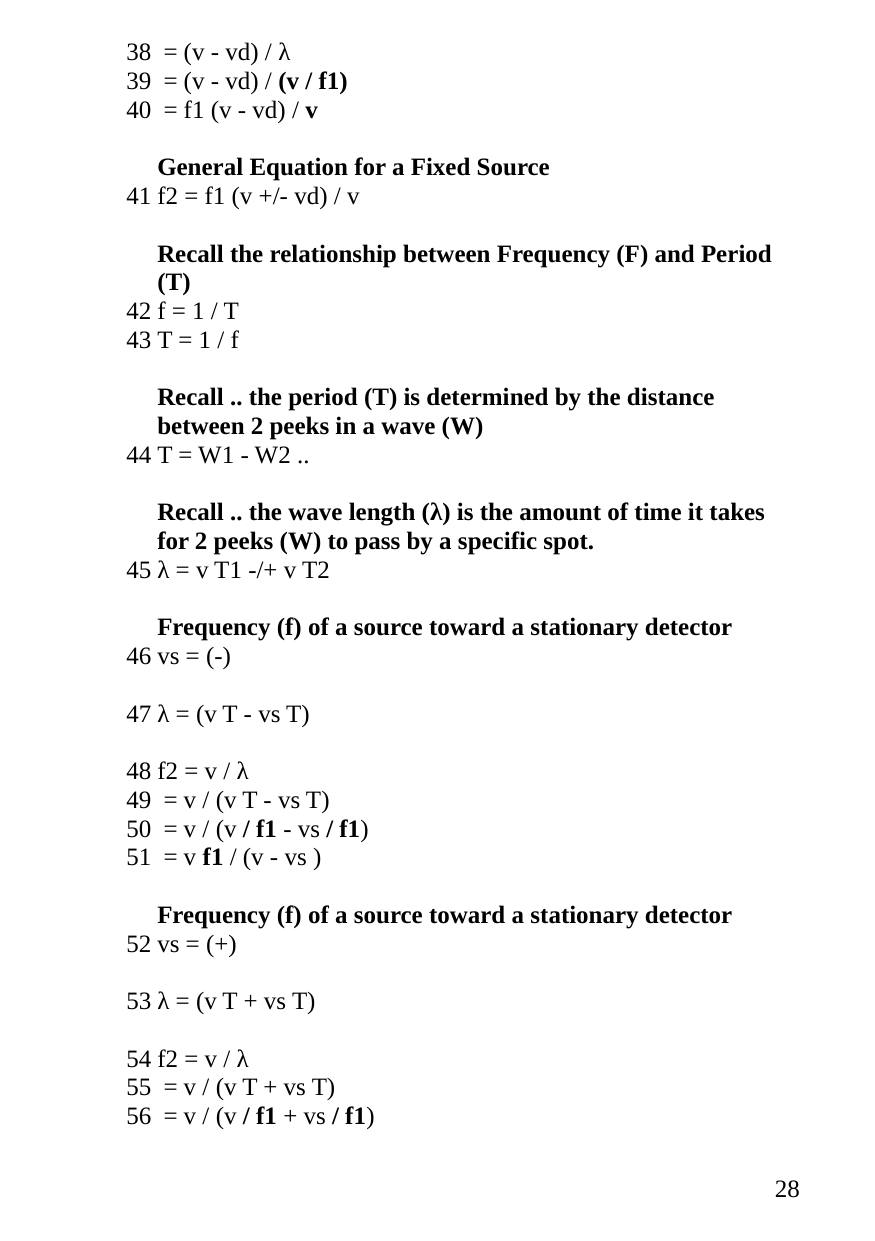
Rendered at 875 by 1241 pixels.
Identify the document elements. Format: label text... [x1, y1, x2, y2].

table_cell T = 1 / f [154, 325, 793, 354]
table_cell 41 [109, 181, 154, 210]
table_cell 49 [109, 785, 154, 814]
table_cell 47 [109, 699, 154, 727]
table_cell Recall .. the wave length (λ) is the amount of time it takes for 2 peeks (W) to pass by a specific spot. [154, 498, 793, 555]
table_cell [109, 239, 154, 296]
table_cell f2 = v / λ [154, 1044, 793, 1072]
table_cell [154, 584, 793, 612]
table_cell [109, 900, 154, 929]
table_cell 42 [109, 296, 154, 325]
table_cell [109, 728, 154, 756]
table_cell 48 [109, 756, 154, 785]
table_cell Recall .. the period (T) is determined by the distance between 2 peeks in a wave (W) [154, 383, 793, 440]
table_cell = v / (v / f1 + vs / f1) [154, 1101, 793, 1130]
table_cell 38 [109, 38, 154, 66]
table_cell [109, 1015, 154, 1044]
table_cell [154, 958, 793, 986]
table_cell f = 1 / T [154, 296, 793, 325]
table_cell = v / (v T + vs T) [154, 1073, 793, 1101]
table_cell [109, 670, 154, 699]
table_cell 46 [109, 641, 154, 670]
table_cell [109, 210, 154, 239]
table_cell [154, 670, 793, 699]
table_cell [154, 469, 793, 497]
table_cell = (v - vd) / (v / f1) [154, 66, 793, 95]
table_cell λ = v T1 -/+ v T2 [154, 555, 793, 584]
table_cell 44 [109, 440, 154, 469]
table_cell [154, 210, 793, 239]
table_cell [109, 354, 154, 382]
table_cell Recall the relationship between Frequency (F) and Period (T) [154, 239, 793, 296]
table_cell [109, 958, 154, 986]
table_cell 52 [109, 929, 154, 957]
table_cell λ = (v T - vs T) [154, 699, 793, 727]
table_cell 53 [109, 986, 154, 1015]
table_cell [154, 124, 793, 152]
table_cell f2 = v / λ [154, 756, 793, 785]
table_cell = v / (v / f1 - vs / f1) [154, 814, 793, 842]
table_cell = f1 (v - vd) / v [154, 95, 793, 124]
table_cell 56 [109, 1101, 154, 1130]
table_cell 45 [109, 555, 154, 584]
table_cell Frequency (f) of a source toward a stationary detector [154, 900, 793, 929]
table_cell [109, 584, 154, 612]
table_cell 39 [109, 66, 154, 95]
table_cell 50 [109, 814, 154, 842]
table_cell [109, 124, 154, 152]
table_cell [109, 153, 154, 181]
table_cell 40 [109, 95, 154, 124]
table_cell [109, 613, 154, 641]
table_cell 54 [109, 1044, 154, 1072]
table_cell T = W1 - W2 .. [154, 440, 793, 469]
table_cell λ = (v T + vs T) [154, 986, 793, 1015]
table_cell Frequency (f) of a source toward a stationary detector [154, 613, 793, 641]
table_cell = v / (v T - vs T) [154, 785, 793, 814]
table_cell [109, 383, 154, 440]
table_cell [154, 728, 793, 756]
table_cell [154, 871, 793, 900]
table_cell [154, 354, 793, 382]
table_cell 55 [109, 1073, 154, 1101]
table_cell [154, 1015, 793, 1044]
table_cell [109, 498, 154, 555]
table_cell = (v - vd) / λ [154, 38, 793, 66]
table_cell vs = (+) [154, 929, 793, 957]
table_cell vs = (-) [154, 641, 793, 670]
table_cell = v f1 / (v - vs ) [154, 843, 793, 871]
table_cell f2 = f1 (v +/- vd) / v [154, 181, 793, 210]
table_cell General Equation for a Fixed Source [154, 153, 793, 181]
table_cell [109, 871, 154, 900]
table_cell 43 [109, 325, 154, 354]
table_cell [109, 469, 154, 497]
table_cell 51 [109, 843, 154, 871]
